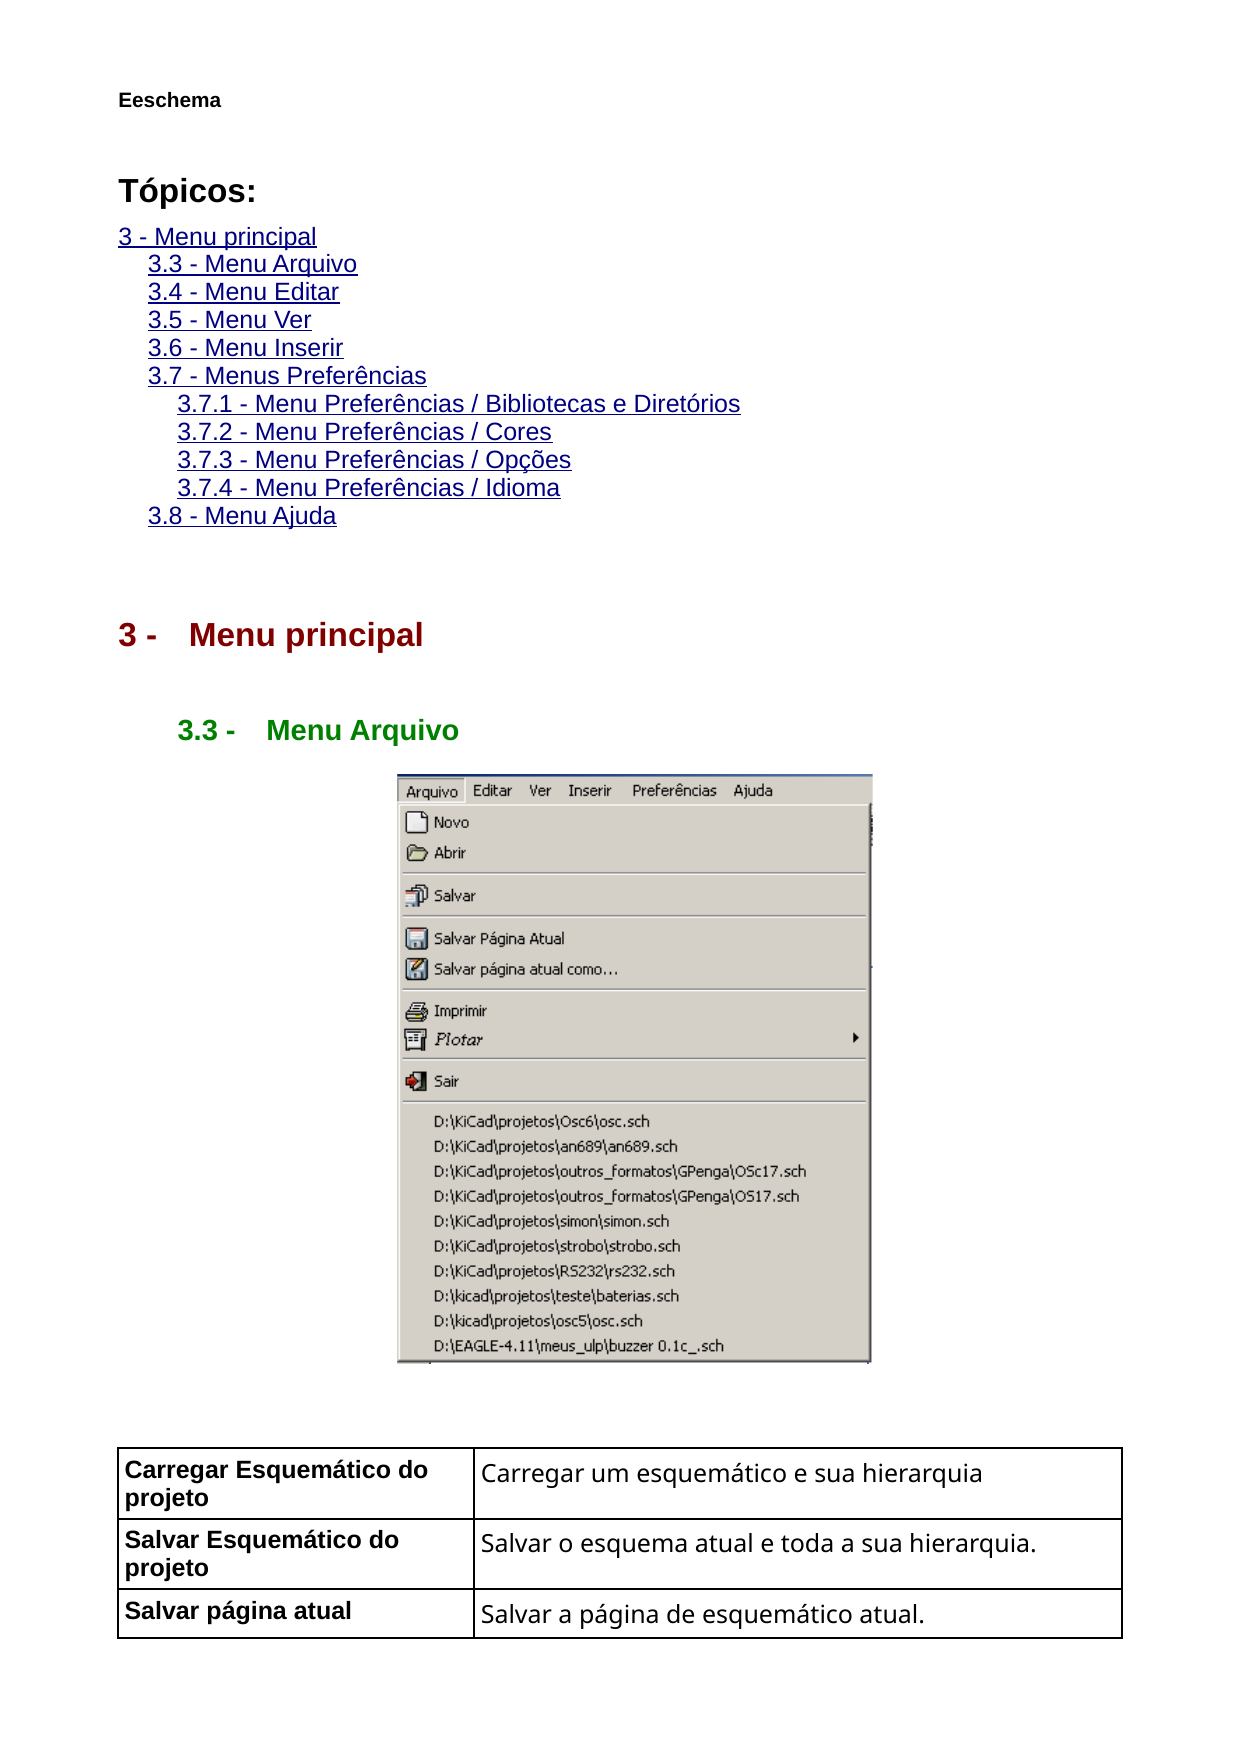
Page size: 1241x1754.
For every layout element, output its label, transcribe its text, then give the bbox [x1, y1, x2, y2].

table_header Carregar Esquemático do projeto [119, 1449, 473, 1518]
picture [397, 774, 873, 1364]
text 3.7.1 - Menu Preferências / Bibliotecas e Diretórios [177, 390, 1152, 418]
text 3.7.3 - Menu Preferências / Opções [177, 446, 1152, 473]
text 3.4 - Menu Editar [148, 278, 1152, 306]
subtitle Menu principal [118, 616, 1152, 653]
text 3.7.2 - Menu Preferências / Cores [177, 418, 1152, 446]
text 3.7 - Menus Preferências [148, 362, 1152, 390]
text 3.5 - Menu Ver [148, 306, 1152, 334]
table_cell Salvar a página de esquemático atual. [475, 1590, 1121, 1637]
subtitle Tópicos: [118, 172, 1152, 210]
text 3 - Menu principal [118, 222, 1152, 250]
text 3.3 - Menu Arquivo [148, 250, 1152, 278]
table_cell Salvar o esquema atual e toda a sua hierarquia. [475, 1520, 1121, 1588]
table_cell Salvar Esquemático do projeto [119, 1520, 473, 1588]
subtitle Menu Arquivo [177, 714, 1152, 747]
text 3.6 - Menu Inserir [148, 334, 1152, 362]
table_header Carregar um esquemático e sua hierarquia [475, 1449, 1121, 1518]
text 3.8 - Menu Ajuda [148, 501, 1152, 529]
table_cell Salvar página atual [119, 1590, 473, 1637]
text 3.7.4 - Menu Preferências / Idioma [177, 473, 1152, 501]
